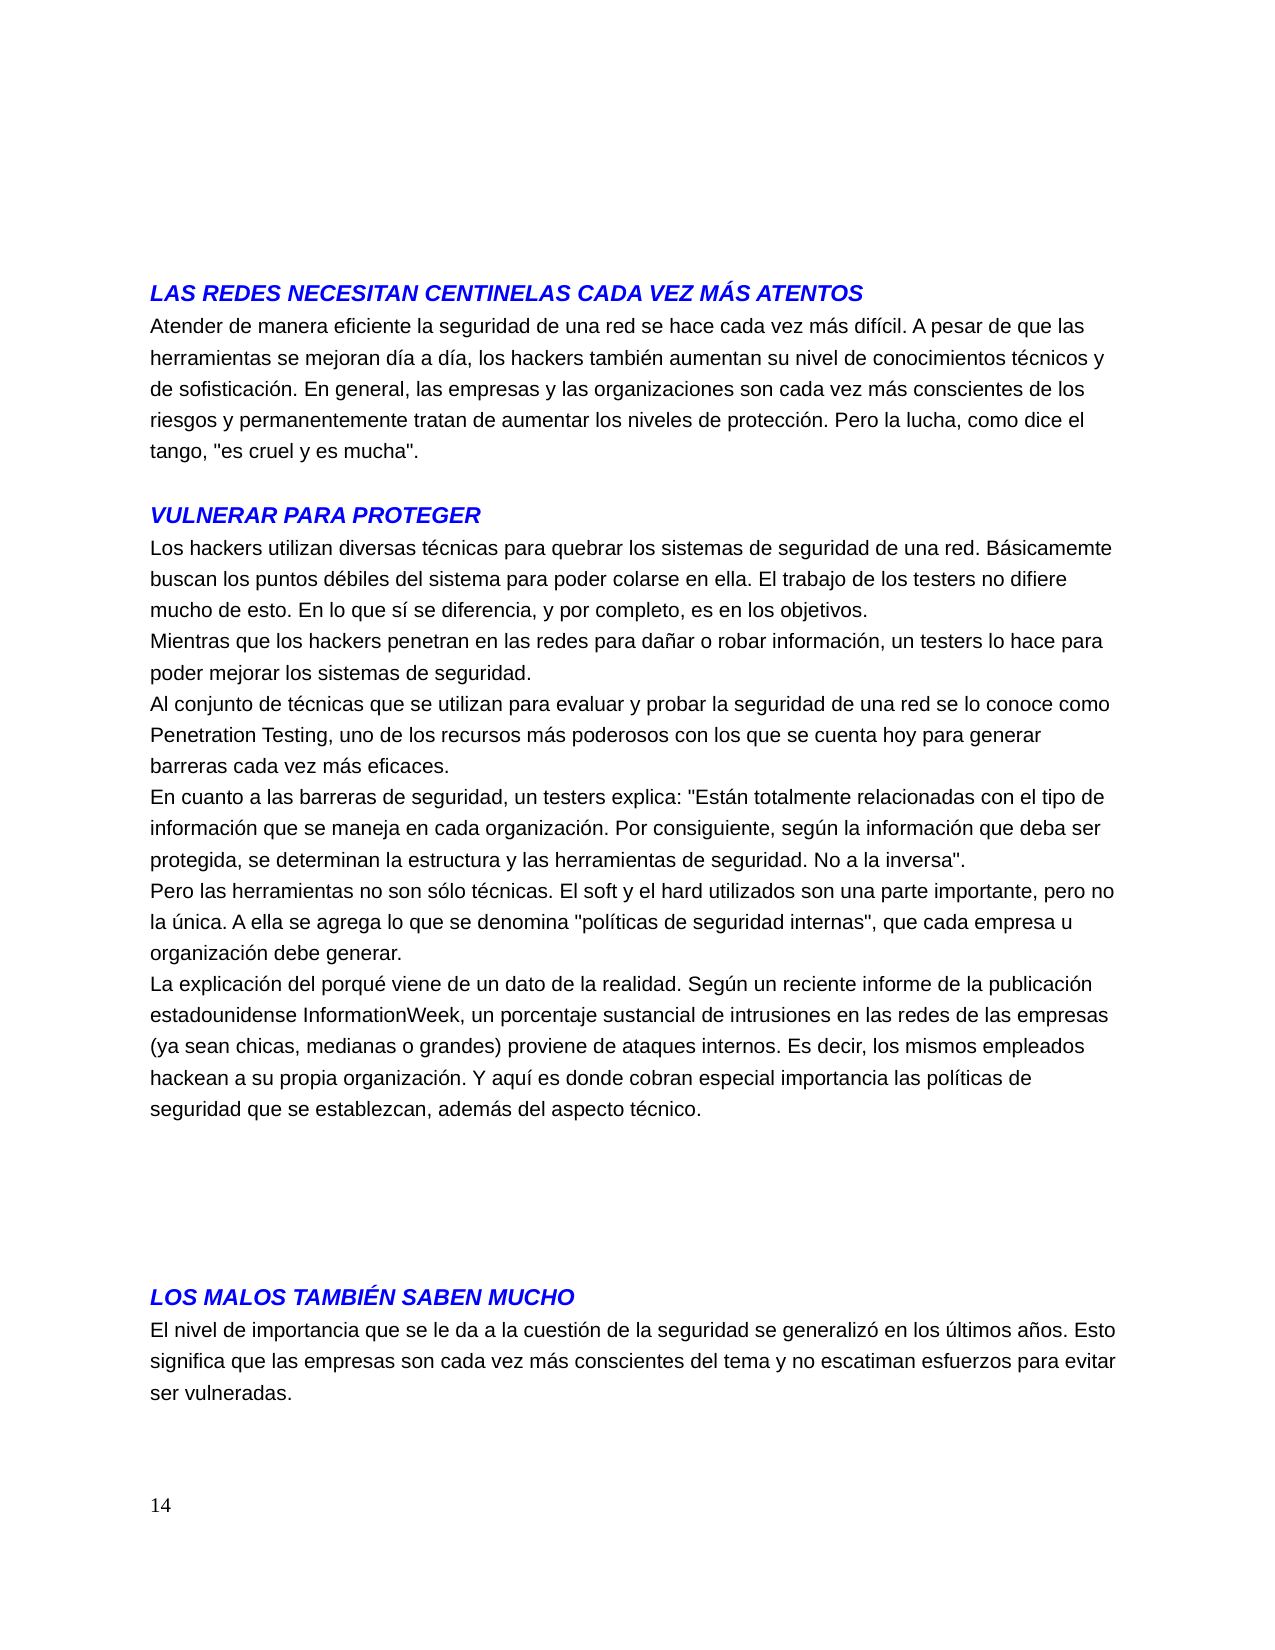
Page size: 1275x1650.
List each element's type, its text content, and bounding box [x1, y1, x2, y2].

text LAS REDES NECESITAN CENTINELAS CADA VEZ MÁS ATENTOS [150, 248, 1125, 306]
text Mientras que los hackers penetran en las redes para dañar o robar información, un testers lo hace para poder mejorar los sistemas de seguridad. [150, 629, 1125, 684]
text LOS MALOS TAMBIÉN SABEN MUCHO [150, 1252, 1125, 1310]
text El nivel de importancia que se le da a la cuestión de la seguridad se generalizó en los últimos años. Esto significa que las empresas son cada vez más conscientes del tema y no escatiman esfuerzos para evitar ser vulneradas. [150, 1318, 1125, 1404]
text Al conjunto de técnicas que se utilizan para evaluar y probar la seguridad de una red se lo conoce como Penetration Testing, uno de los recursos más poderosos con los que se cuenta hoy para generar barreras cada vez más eficaces. [150, 692, 1125, 778]
text En cuanto a las barreras de seguridad, un testers explica: "Están totalmente relacionadas con el tipo de información que se maneja en cada organización. Por consiguiente, según la información que deba ser protegida, se determinan la estructura y las herramientas de seguridad. No a la inversa". [150, 785, 1125, 871]
text La explicación del porqué viene de un dato de la realidad. Según un reciente informe de la publicación estadounidense InformationWeek, un porcentaje sustancial de intrusiones en las redes de las empresas (ya sean chicas, medianas o grandes) proviene de ataques internos. Es decir, los mismos empleados hackean a su propia organización. Y aquí es donde cobran especial importancia las políticas de seguridad que se establezcan, además del aspecto técnico. [150, 972, 1125, 1121]
text VULNERAR PARA PROTEGER [150, 470, 1125, 528]
text Atender de manera eficiente la seguridad de una red se hace cada vez más difícil. A pesar de que las herramientas se mejoran día a día, los hackers también aumentan su nivel de conocimientos técnicos y de sofisticación. En general, las empresas y las organizaciones son cada vez más conscientes de los riesgos y permanentemente tratan de aumentar los niveles de protección. Pero la lucha, como dice el tango, "es cruel y es mucha". [150, 314, 1125, 463]
text Los hackers utilizan diversas técnicas para quebrar los sistemas de seguridad de una red. Básicamemte buscan los puntos débiles del sistema para poder colarse en ella. El trabajo de los testers no difiere mucho de esto. En lo que sí se diferencia, y por completo, es en los objetivos. [150, 536, 1125, 622]
text Pero las herramientas no son sólo técnicas. El soft y el hard utilizados son una parte importante, pero no la única. A ella se agrega lo que se denomina "políticas de seguridad internas", que cada empresa u organización debe generar. [150, 878, 1125, 965]
